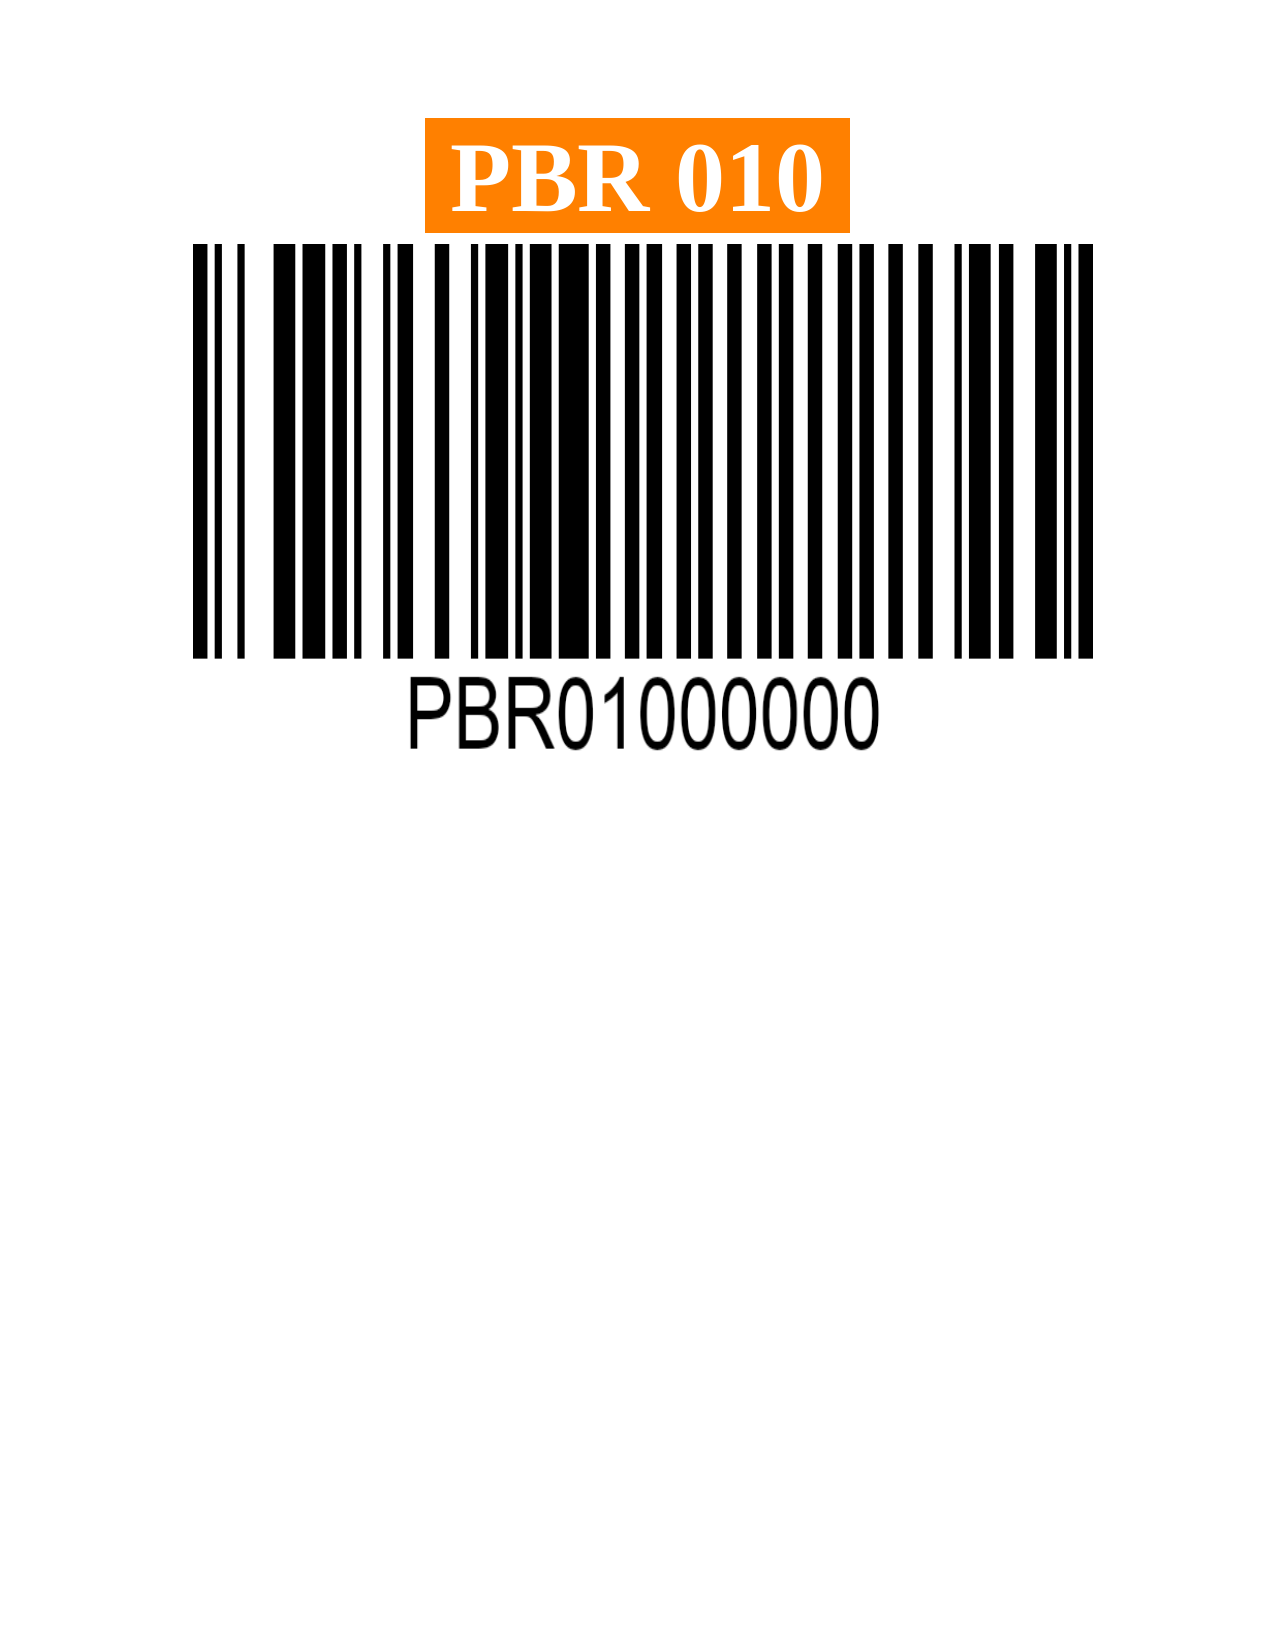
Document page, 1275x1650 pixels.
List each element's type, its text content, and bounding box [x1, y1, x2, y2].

text PBR 010 [118, 118, 1157, 233]
picture [193, 244, 1093, 770]
